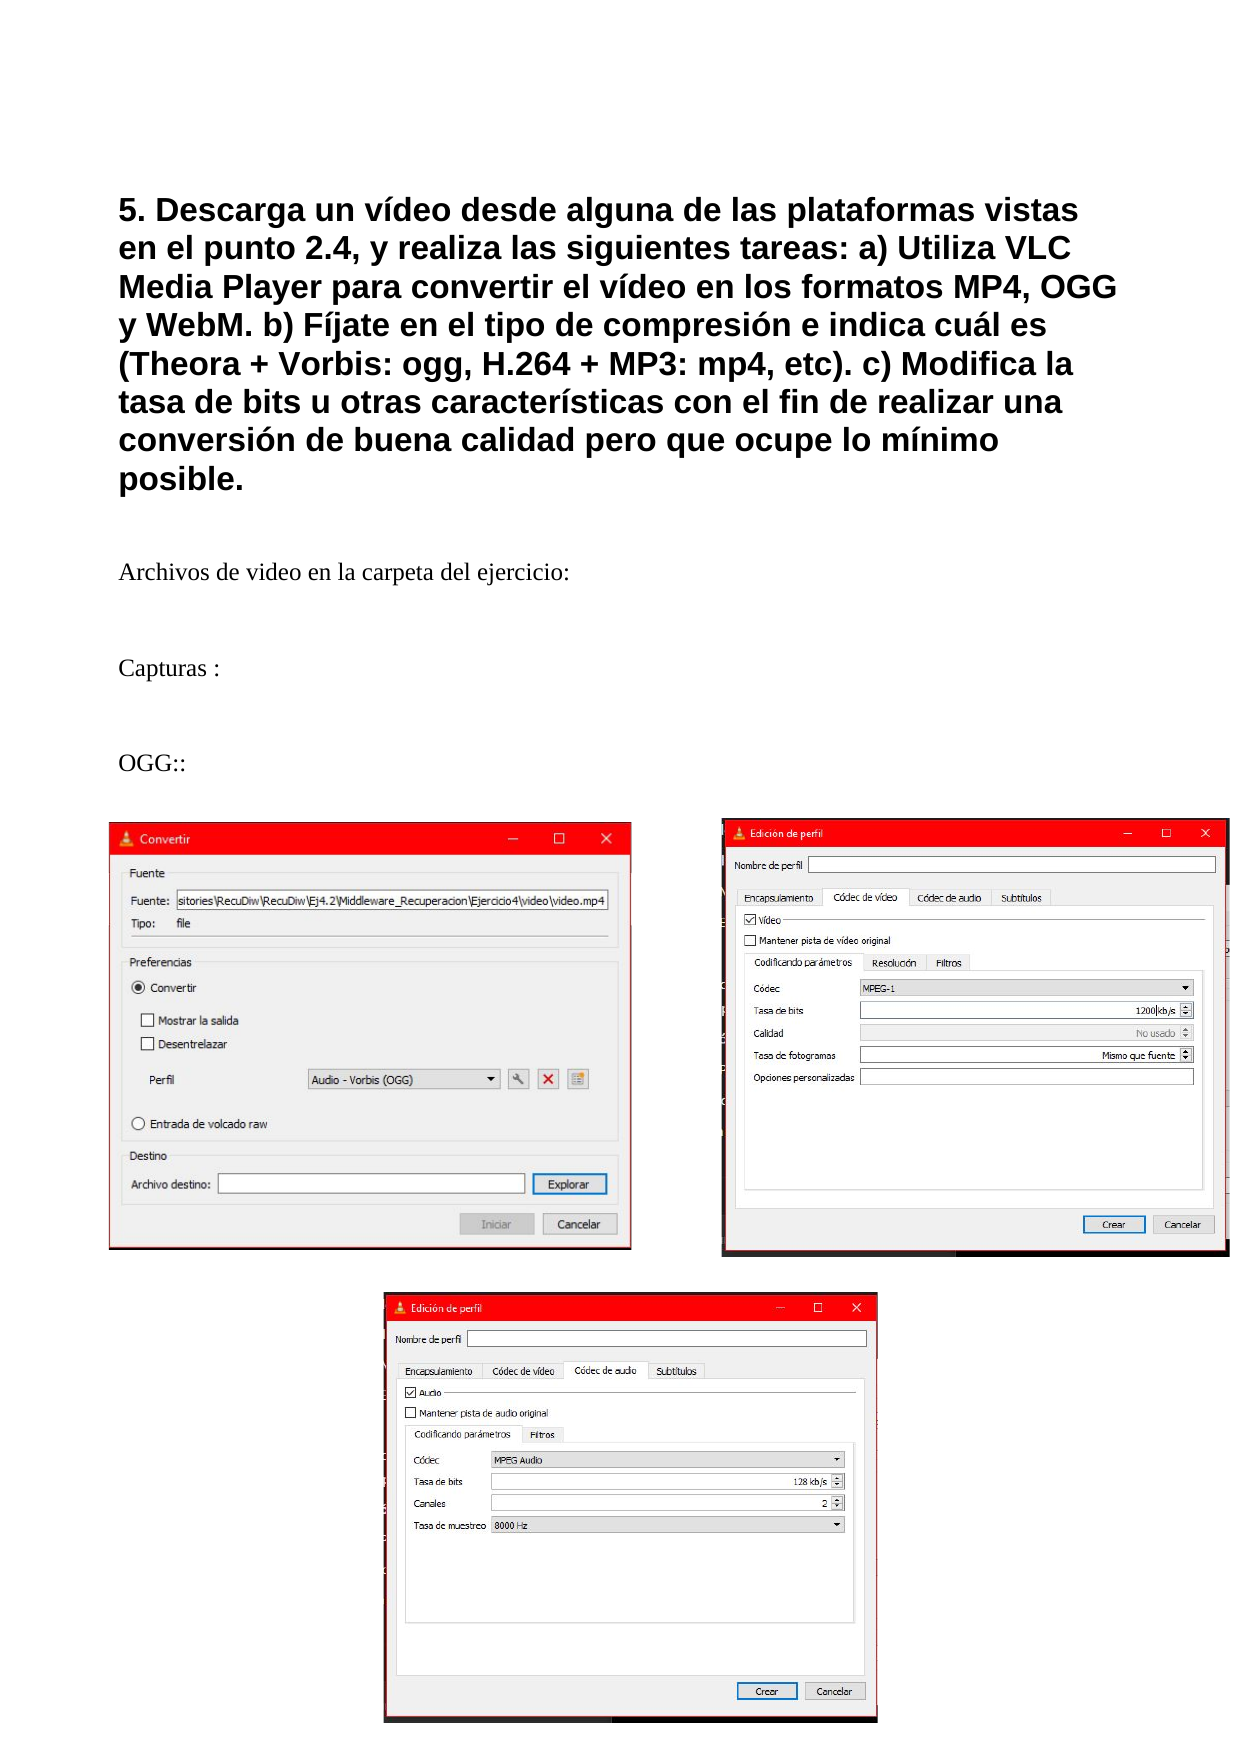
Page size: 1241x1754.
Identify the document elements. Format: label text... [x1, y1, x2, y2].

picture [108, 822, 632, 1250]
text Archivos de video en la carpeta del ejercicio: [118, 557, 1122, 586]
subtitle 5. Descarga un vídeo desde alguna de las plataformas vistas en el punto 2.4, y realiza las siguientes tareas: a) Utiliza VLC Media Player para convertir el vídeo en los formatos MP4, OGG y WebM. b) Fíjate en el tipo de compresión e indica cuál es (Theora + Vorbis: ogg, H.264 + MP3: mp4, etc). c) Modifica la tasa de bits u otras características con el fin de realizar una conversión de buena calidad pero que ocupe lo mínimo posible. [118, 190, 1122, 497]
picture [383, 1292, 878, 1723]
text Capturas : [118, 653, 1122, 681]
text OGG:: [118, 748, 1122, 777]
picture [721, 818, 1230, 1257]
